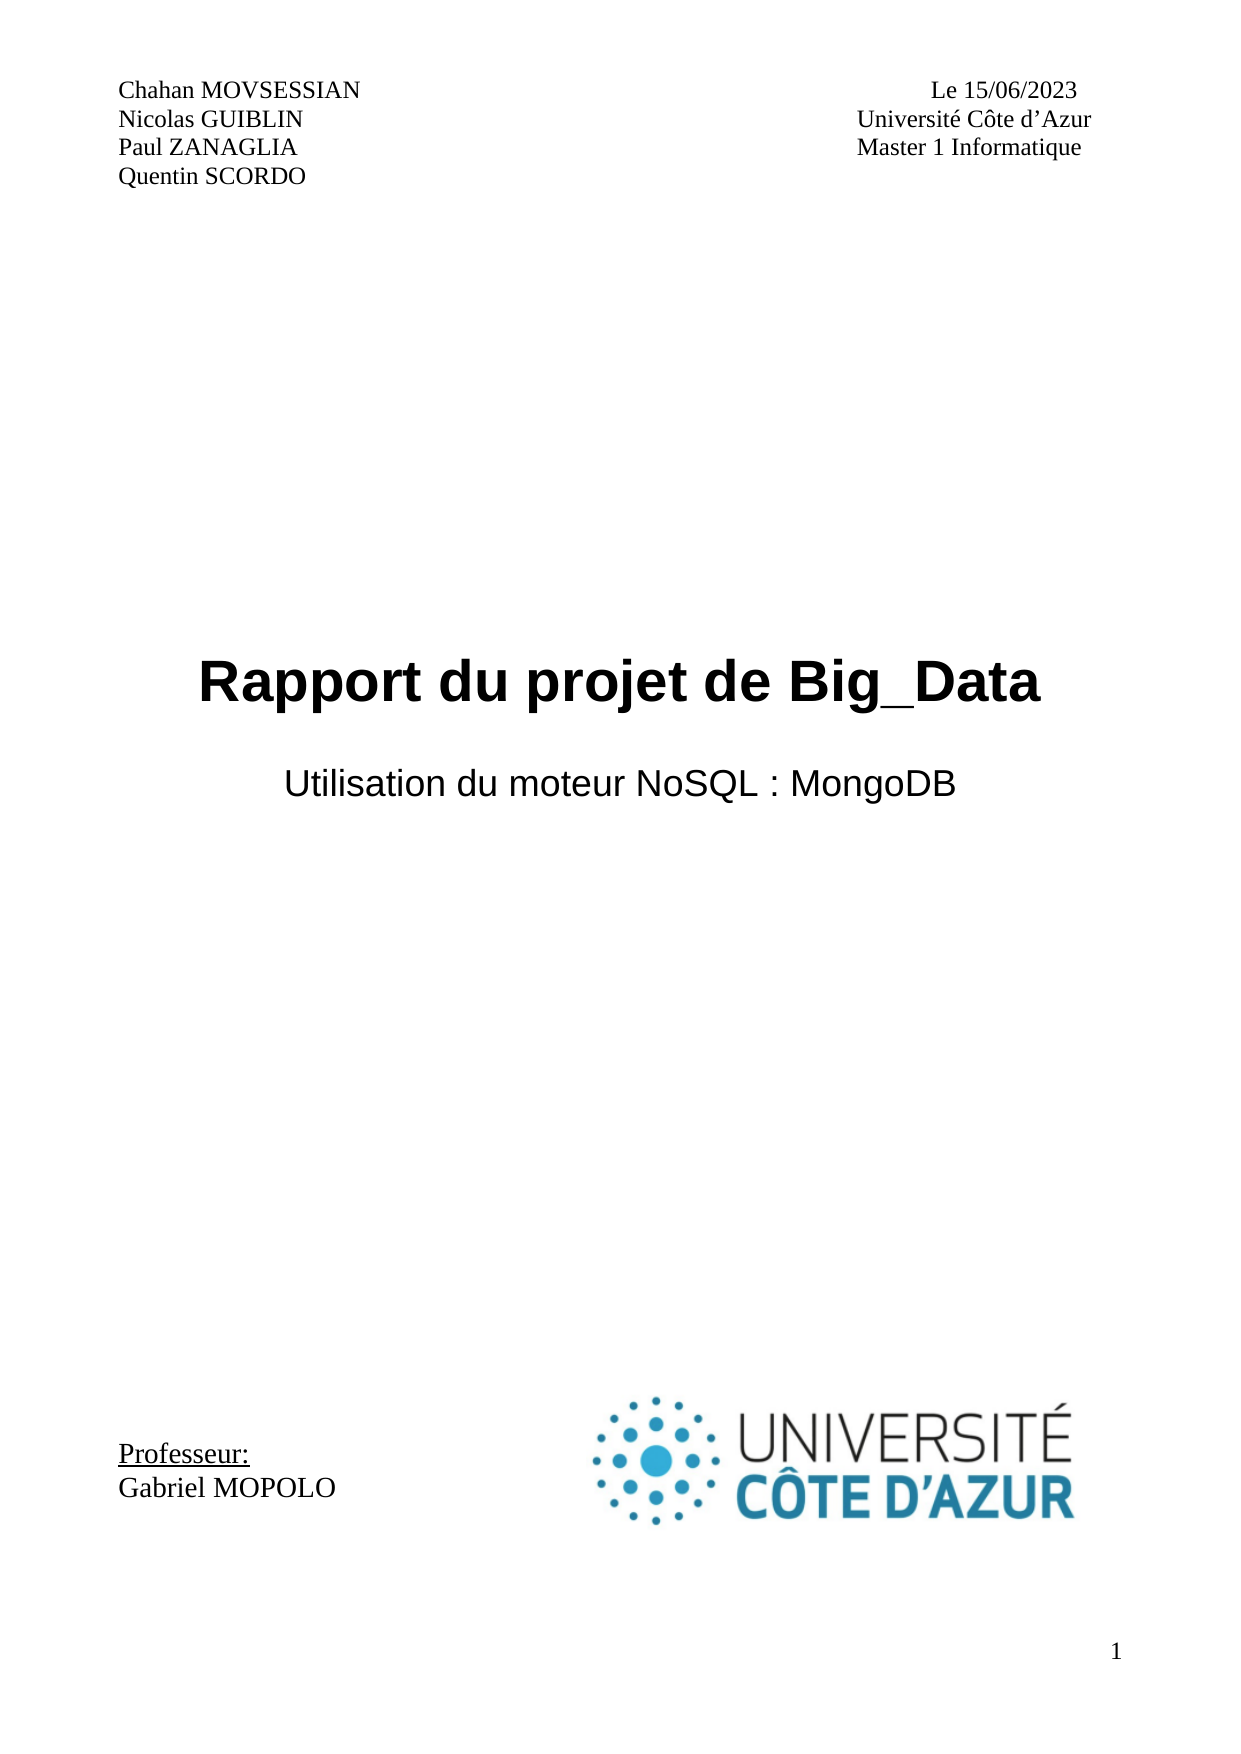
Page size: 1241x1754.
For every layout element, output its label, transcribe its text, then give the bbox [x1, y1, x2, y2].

text Utilisation du moteur NoSQL : MongoDB [118, 761, 1122, 804]
text Rapport du projet de Big_Data [118, 646, 1122, 713]
text Professeur: [118, 1436, 569, 1470]
text Nicolas GUIBLIN Université Côte d’Azur [118, 104, 1122, 132]
text [1110, 1470, 1122, 1503]
text Quentin SCORDO [118, 161, 1122, 190]
text [1110, 1436, 1122, 1470]
text Paul ZANAGLIA Master 1 Informatique [118, 132, 1122, 161]
text Gabriel MOPOLO [118, 1470, 569, 1503]
text Chahan MOVSESSIAN Le 15/06/2023 [118, 75, 1122, 104]
